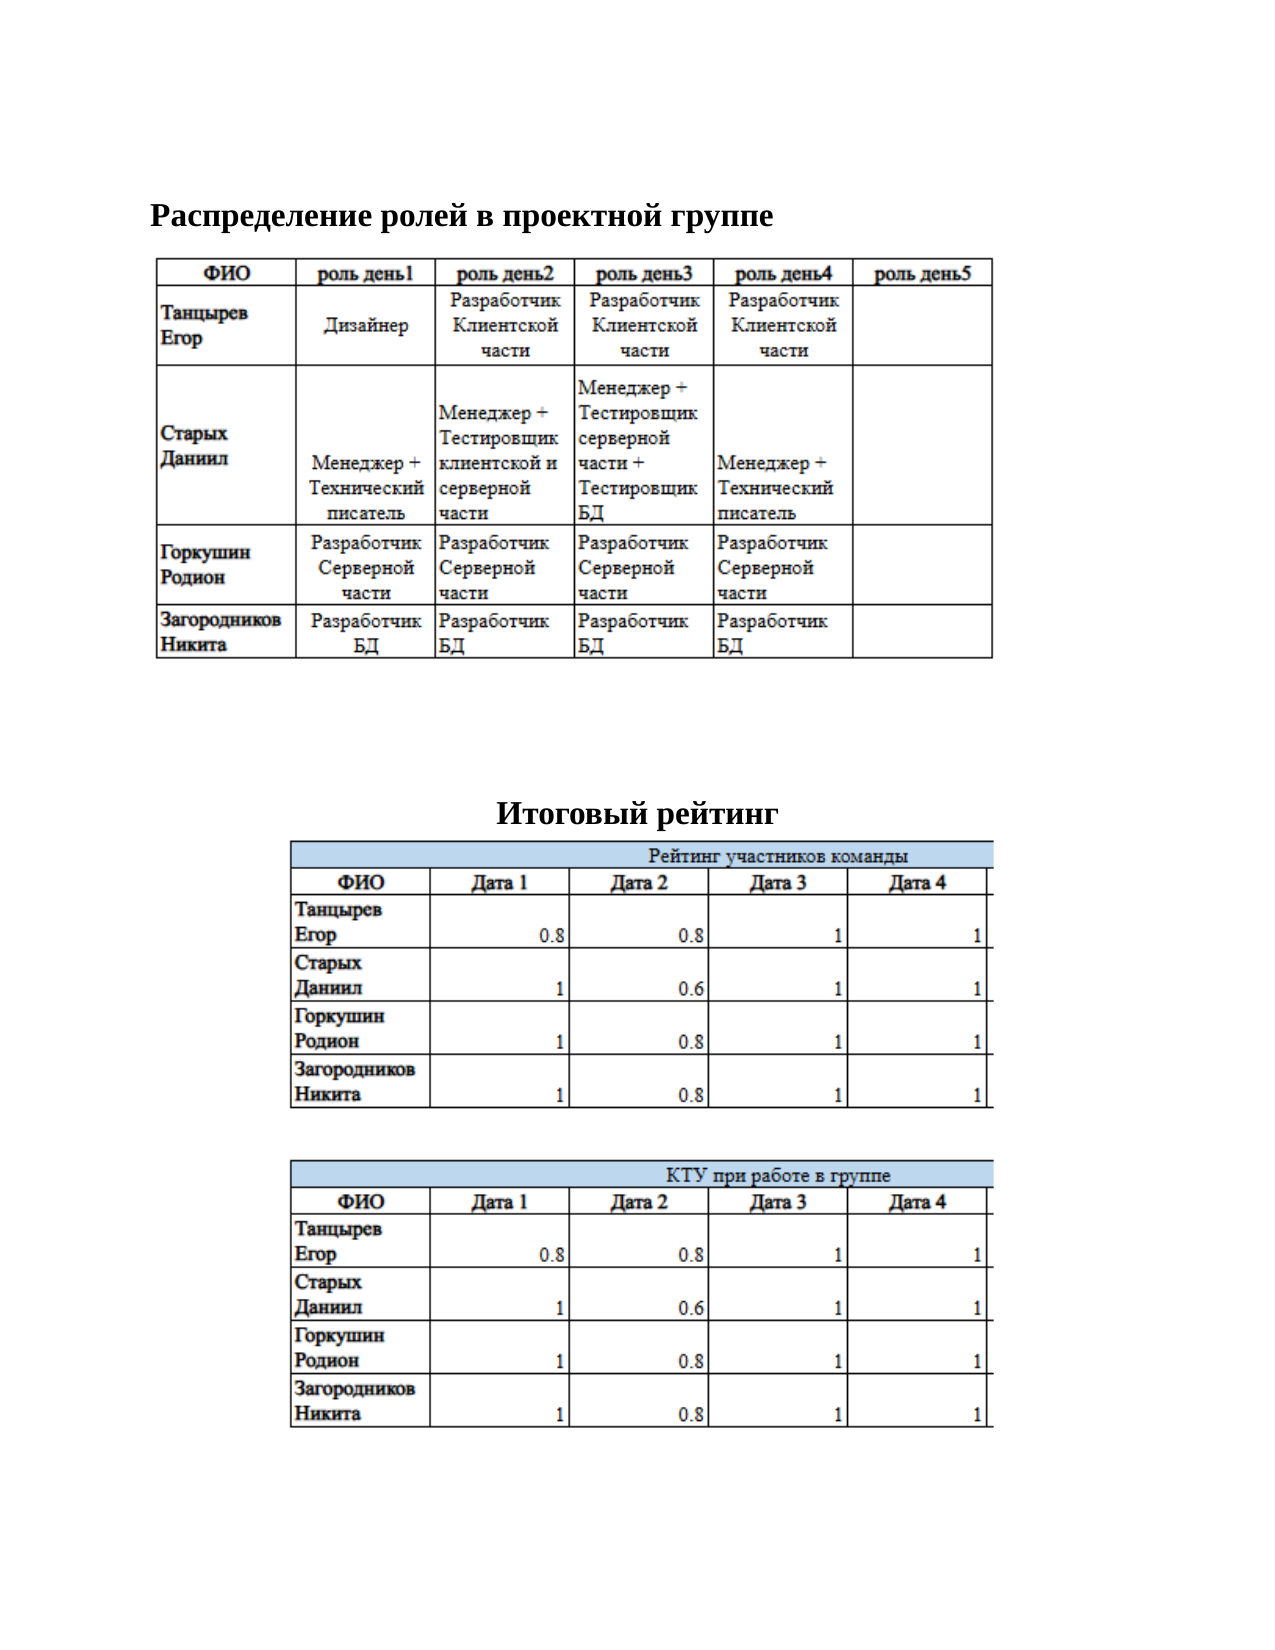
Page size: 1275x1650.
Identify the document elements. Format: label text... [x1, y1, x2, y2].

text Итоговый рейтинг [150, 793, 1125, 831]
text Распределение ролей в проектной группе [150, 195, 1125, 233]
